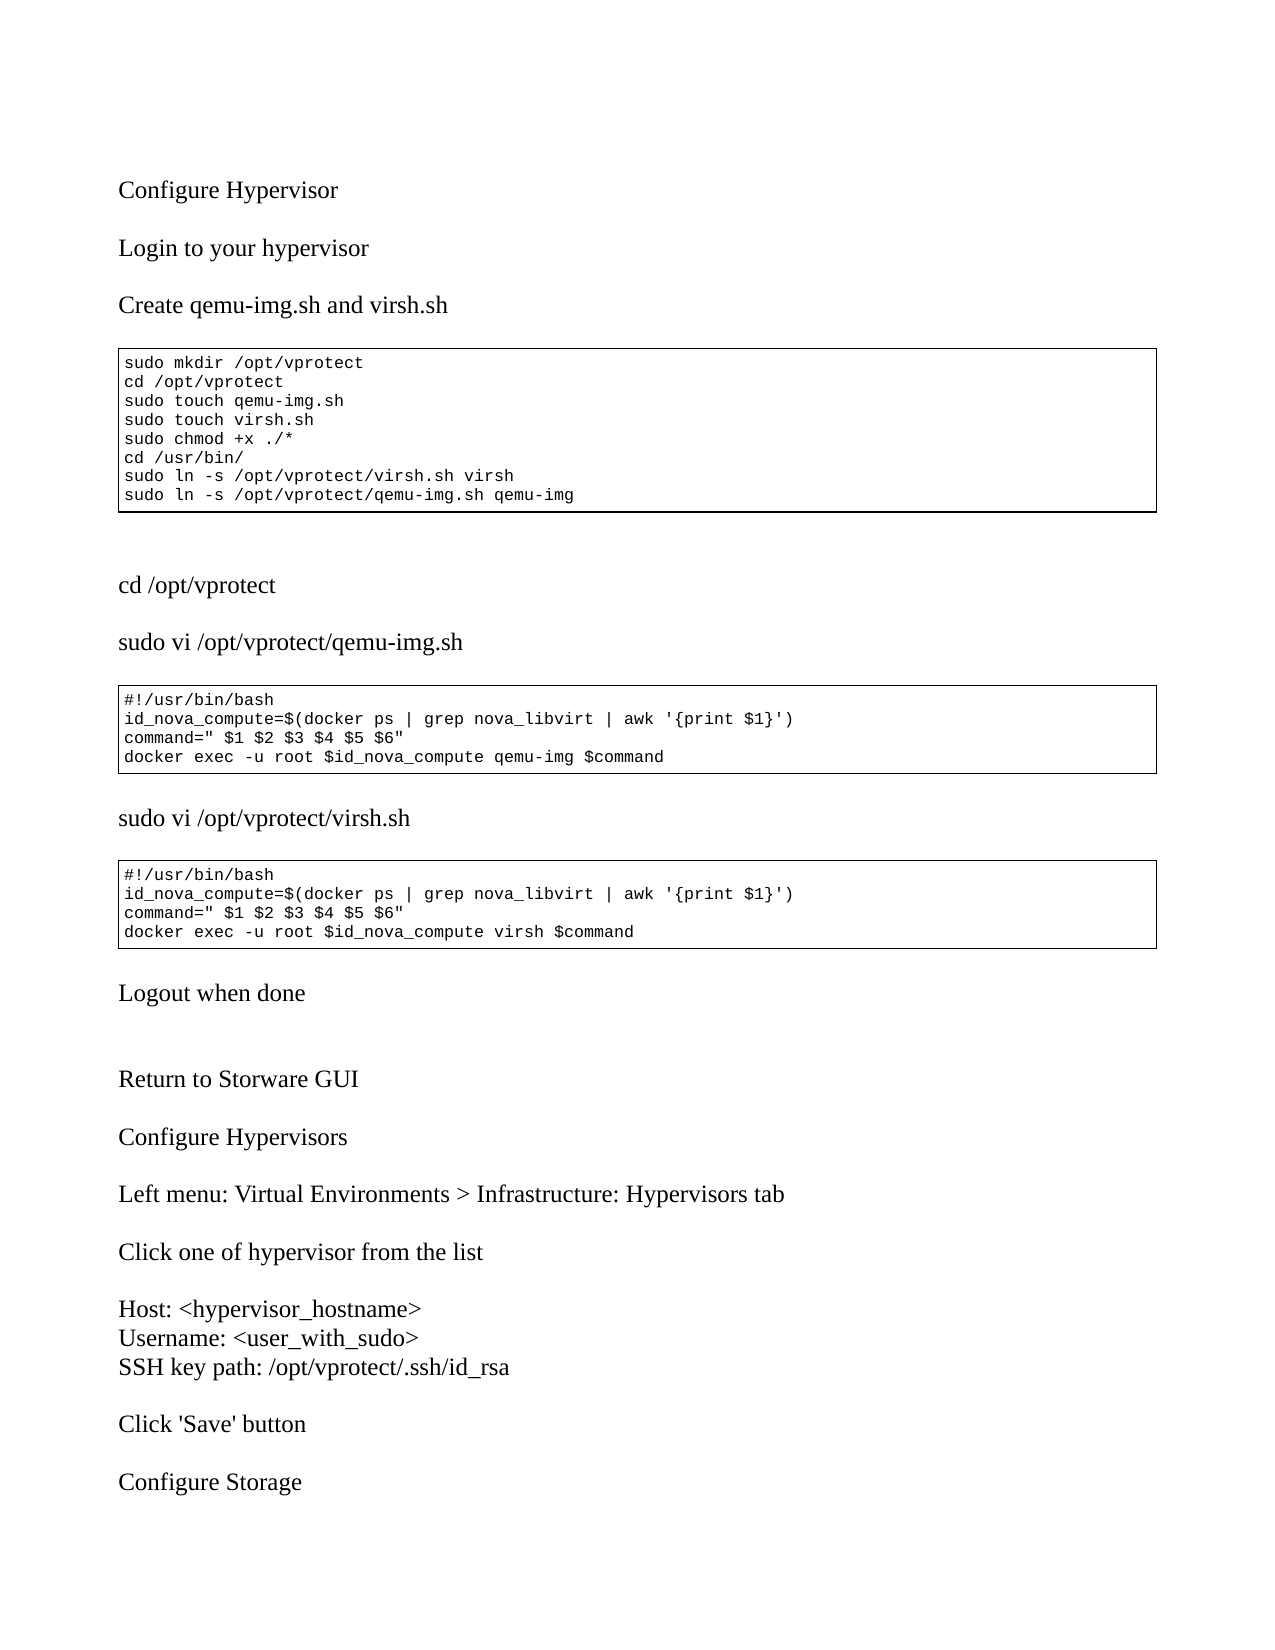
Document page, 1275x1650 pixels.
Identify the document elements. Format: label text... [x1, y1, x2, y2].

text Click one of hypervisor from the list [118, 1237, 1157, 1265]
table_header #!/usr/bin/bash id_nova_compute=$(docker ps | grep nova_libvirt | awk '{print $1}') command=" $1 $2 $3 $4 $5 $6" docker exec -u root $id_nova_compute virsh $command [119, 861, 1156, 948]
text cd /opt/vprotect [118, 570, 1157, 599]
text Create qemu-img.sh and virsh.sh [118, 291, 1157, 319]
text Username: <user_with_sudo> [118, 1323, 1157, 1352]
text Logout when done [118, 978, 1157, 1007]
text Left menu: Virtual Environments > Infrastructure: Hypervisors tab [118, 1179, 1157, 1208]
text sudo vi /opt/vprotect/virsh.sh [118, 803, 1157, 831]
text Login to your hypervisor [118, 233, 1157, 262]
text SSH key path: /opt/vprotect/.ssh/id_rsa [118, 1352, 1157, 1380]
text Configure Hypervisors [118, 1122, 1157, 1150]
table_header #!/usr/bin/bash id_nova_compute=$(docker ps | grep nova_libvirt | awk '{print $1}') command=" $1 $2 $3 $4 $5 $6" docker exec -u root $id_nova_compute qemu-img $command [119, 686, 1156, 773]
text Host: <hypervisor_hostname> [118, 1294, 1157, 1323]
text sudo vi /opt/vprotect/qemu-img.sh [118, 627, 1157, 656]
text Click 'Save' button [118, 1409, 1157, 1438]
text Configure Hypervisor [118, 176, 1157, 204]
table_header sudo mkdir /opt/vprotect cd /opt/vprotect sudo touch qemu-img.sh sudo touch virsh.sh sudo chmod +x ./* cd /usr/bin/ sudo ln -s /opt/vprotect/virsh.sh virsh sudo ln -s /opt/vprotect/qemu-img.sh qemu-img [119, 349, 1156, 511]
text Return to Storware GUI [118, 1064, 1157, 1093]
text Configure Storage [118, 1467, 1157, 1495]
